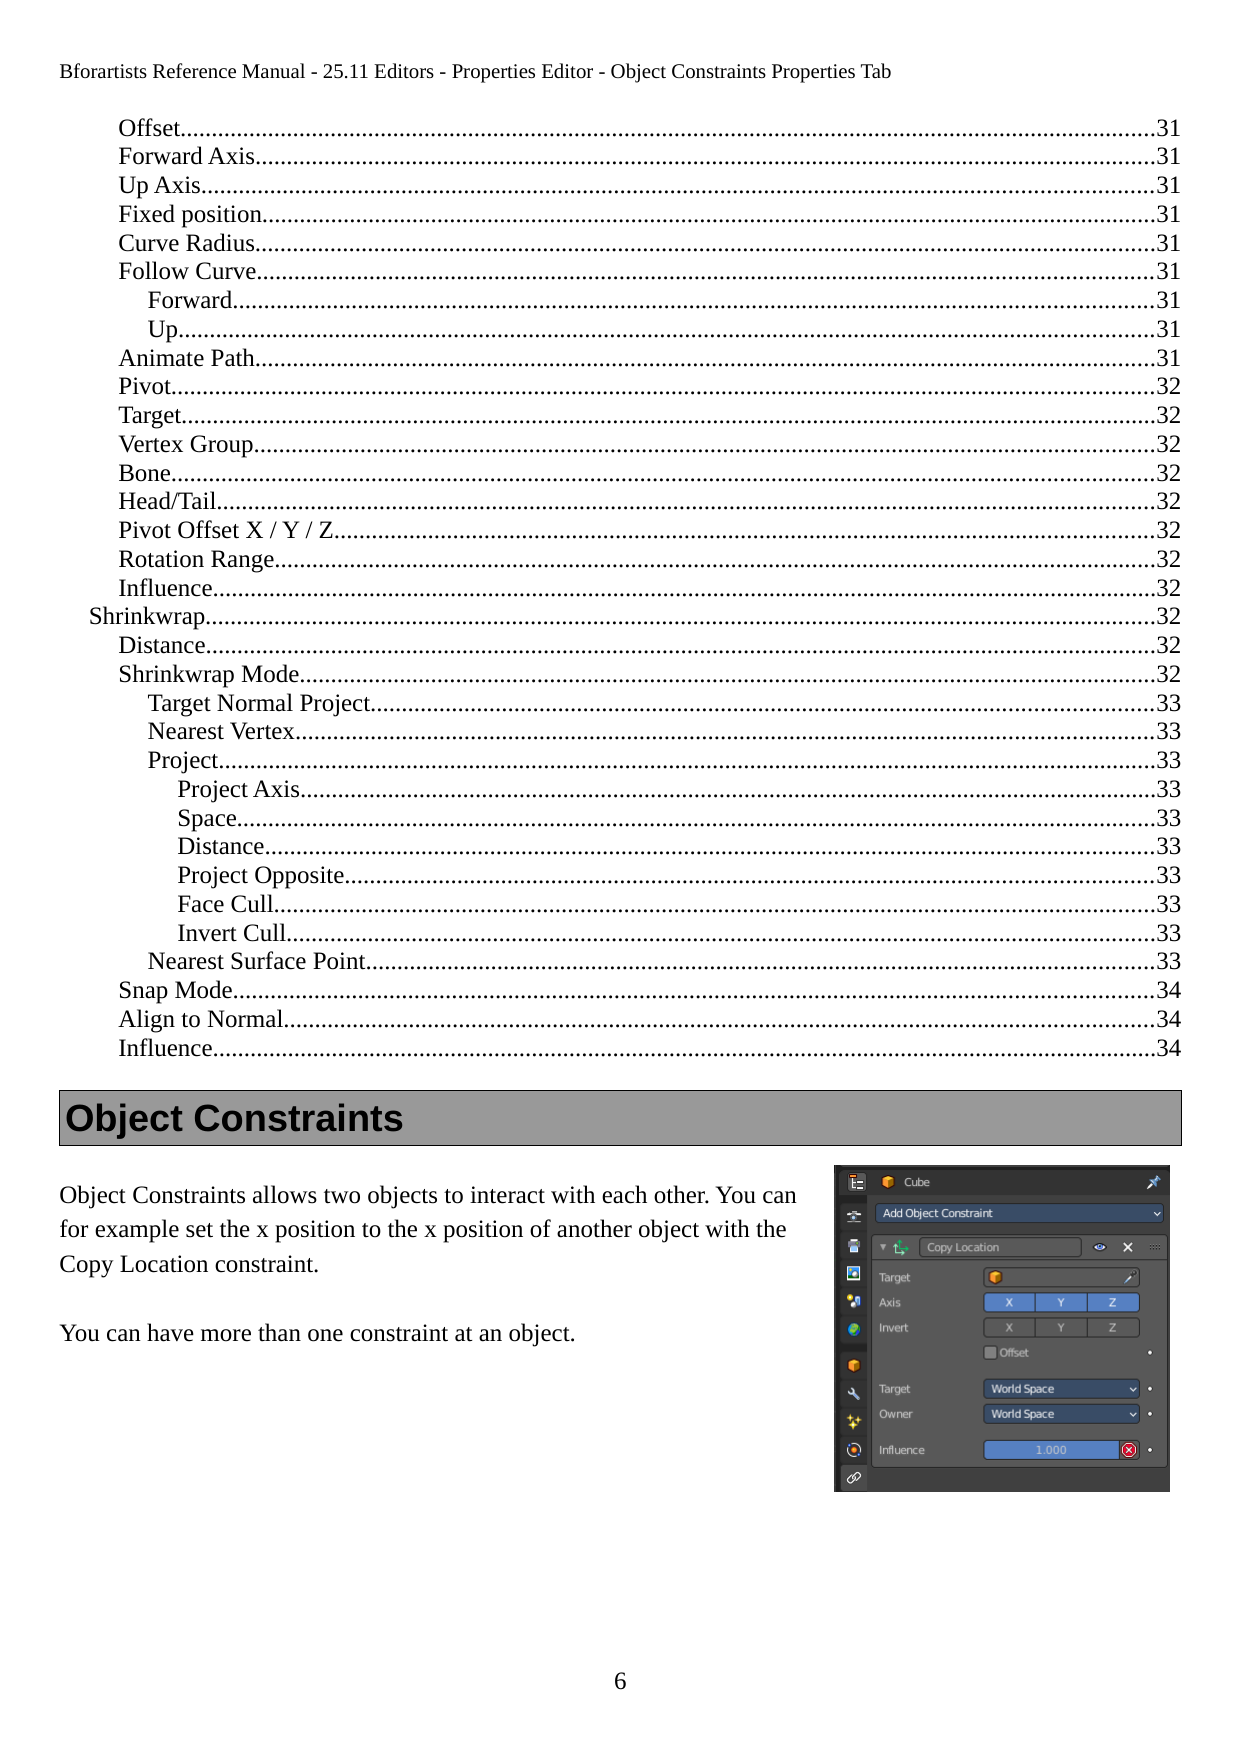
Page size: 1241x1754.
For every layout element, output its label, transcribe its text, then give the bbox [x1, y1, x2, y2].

text Distance 33 [177, 831, 1181, 860]
text You can have more than one constraint at an object. [59, 1318, 834, 1347]
text Space 33 [177, 803, 1181, 831]
text Fixed position 31 [118, 199, 1181, 228]
text Invert Cull 33 [177, 918, 1181, 946]
text Up 31 [147, 314, 1181, 343]
picture [834, 1165, 1170, 1492]
text Nearest Vertex 33 [147, 716, 1181, 745]
text Distance 32 [118, 630, 1181, 659]
text Offset 31 [118, 113, 1181, 141]
text Rotation Range 32 [118, 544, 1181, 573]
text Snap Mode 34 [118, 975, 1181, 1004]
text Bone 32 [118, 458, 1181, 486]
text Align to Normal 34 [118, 1004, 1181, 1033]
text Curve Radius 31 [118, 228, 1181, 256]
text Head/Tail 32 [118, 486, 1181, 515]
text Animate Path 31 [118, 343, 1181, 371]
text Face Cull 33 [177, 889, 1181, 918]
text Target Normal Project 33 [147, 688, 1181, 716]
text Pivot 32 [118, 371, 1181, 400]
text Forward 31 [147, 285, 1181, 314]
text Nearest Surface Point 33 [147, 946, 1181, 975]
text Forward Axis 31 [118, 141, 1181, 170]
text Shrinkwrap 32 [88, 601, 1181, 630]
text Influence 34 [118, 1033, 1181, 1061]
text Up Axis 31 [118, 170, 1181, 199]
text Vertex Group 32 [118, 429, 1181, 458]
text Shrinkwrap Mode 32 [118, 659, 1181, 688]
text Pivot Offset X / Y / Z 32 [118, 515, 1181, 544]
text Target 32 [118, 400, 1181, 429]
table_header Object Constraints [60, 1091, 1181, 1145]
text Follow Curve 31 [118, 256, 1181, 285]
text Project Opposite 33 [177, 860, 1181, 889]
text Project 33 [147, 745, 1181, 774]
text Influence 32 [118, 573, 1181, 601]
text Project Axis 33 [177, 774, 1181, 803]
text Object Constraints allows two objects to interact with each other. You can for example set the x position to the x position of another object with the Copy Location constraint. [59, 1180, 834, 1278]
